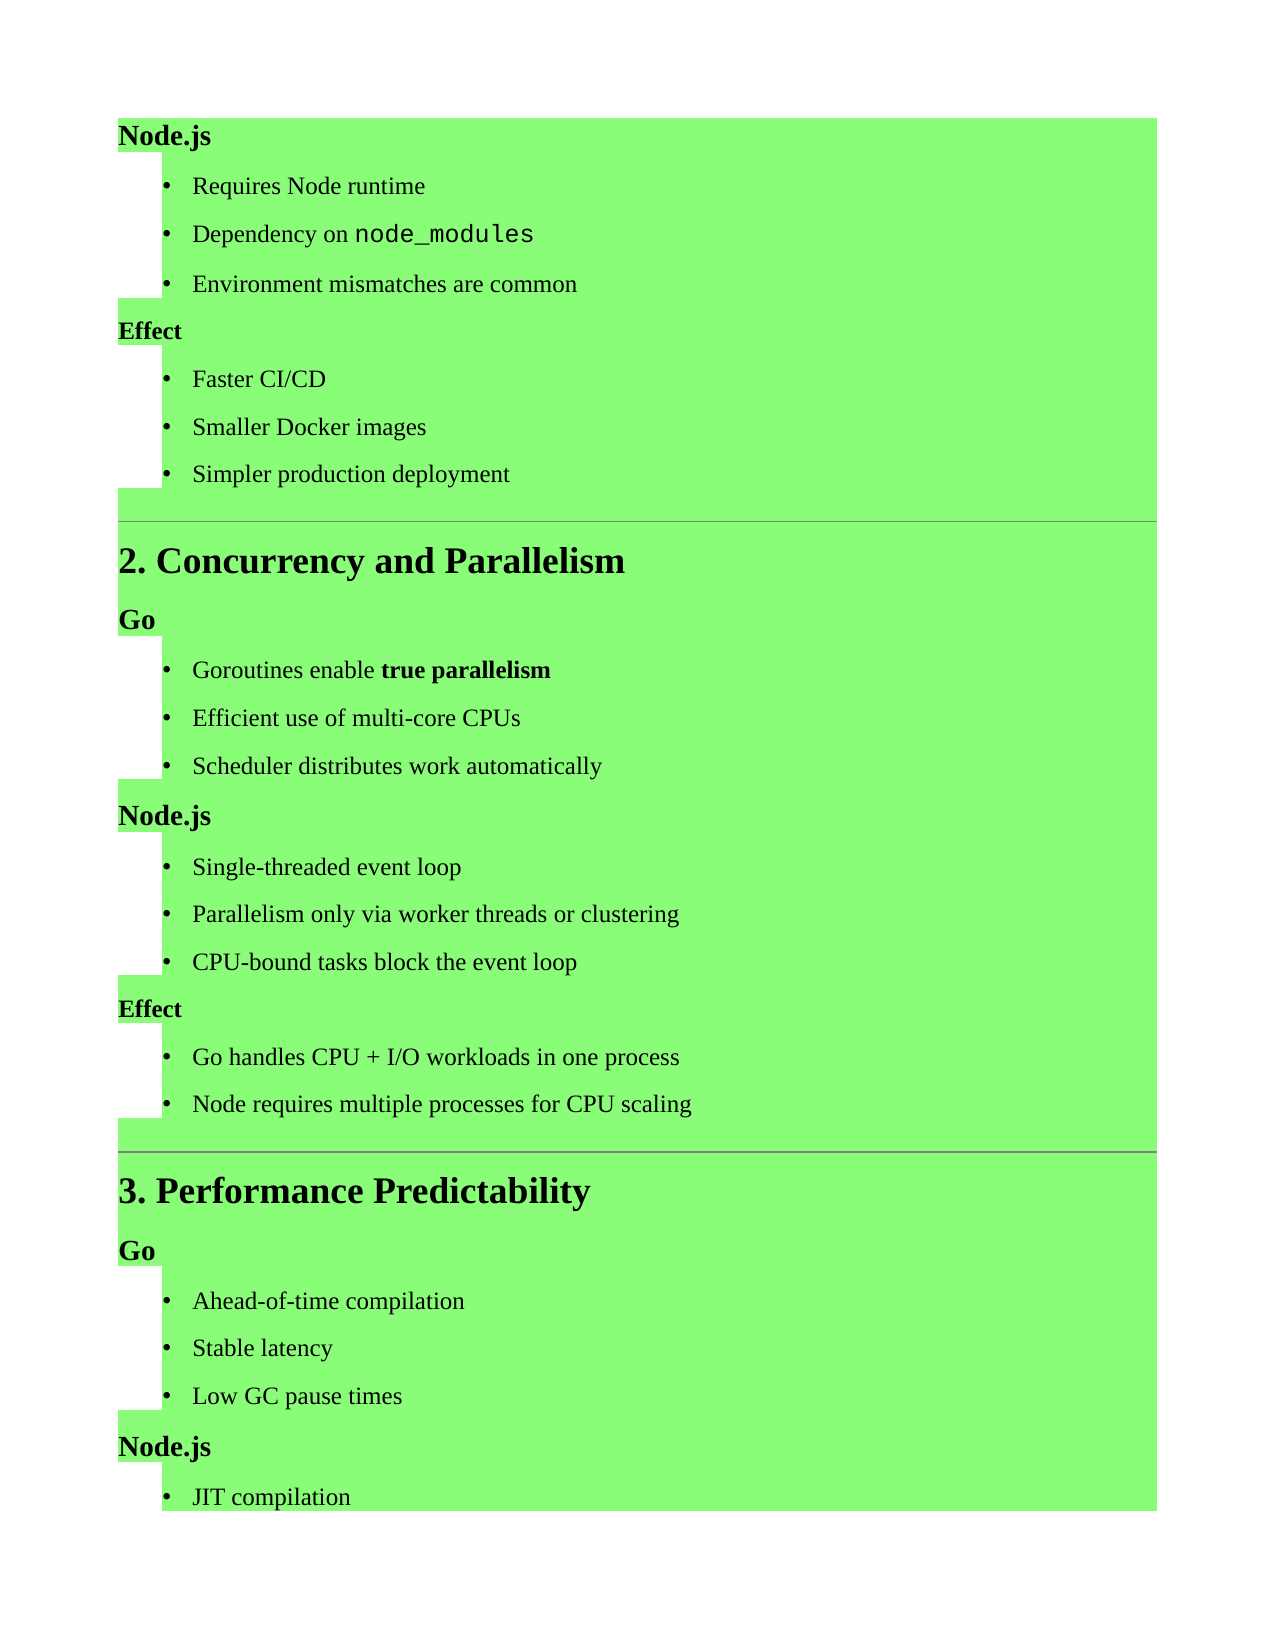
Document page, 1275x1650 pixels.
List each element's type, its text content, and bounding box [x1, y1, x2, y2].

list Environment mismatches are common [162, 269, 1157, 298]
subtitle 3. Performance Predictability [118, 1169, 1157, 1212]
list JIT compilation [162, 1482, 1157, 1511]
subtitle Node.js [118, 798, 1157, 832]
list Node requires multiple processes for CPU scaling [162, 1089, 1157, 1118]
subtitle Node.js [118, 118, 1157, 152]
list Go handles CPU + I/O workloads in one process [162, 1042, 1157, 1071]
list Goroutines enable true parallelism [162, 656, 1157, 684]
list Scheduler distributes work automatically [162, 751, 1157, 779]
list Parallelism only via worker threads or clustering [162, 899, 1157, 928]
subtitle Go [118, 602, 1157, 636]
list Smaller Docker images [162, 412, 1157, 440]
text Effect [118, 316, 1157, 345]
list CPU-bound tasks block the event loop [162, 947, 1157, 976]
subtitle 2. Concurrency and Parallelism [118, 538, 1157, 581]
subtitle Go [118, 1233, 1157, 1266]
list Dependency on node_modules [162, 219, 1157, 250]
list Simpler production deployment [162, 459, 1157, 488]
list Efficient use of multi-core CPUs [162, 703, 1157, 732]
list Single-threaded event loop [162, 852, 1157, 880]
subtitle Node.js [118, 1429, 1157, 1462]
list Faster CI/CD [162, 364, 1157, 393]
list Stable latency [162, 1333, 1157, 1362]
text Effect [118, 994, 1157, 1023]
list Requires Node runtime [162, 171, 1157, 200]
list Low GC pause times [162, 1381, 1157, 1410]
list Ahead-of-time compilation [162, 1286, 1157, 1315]
